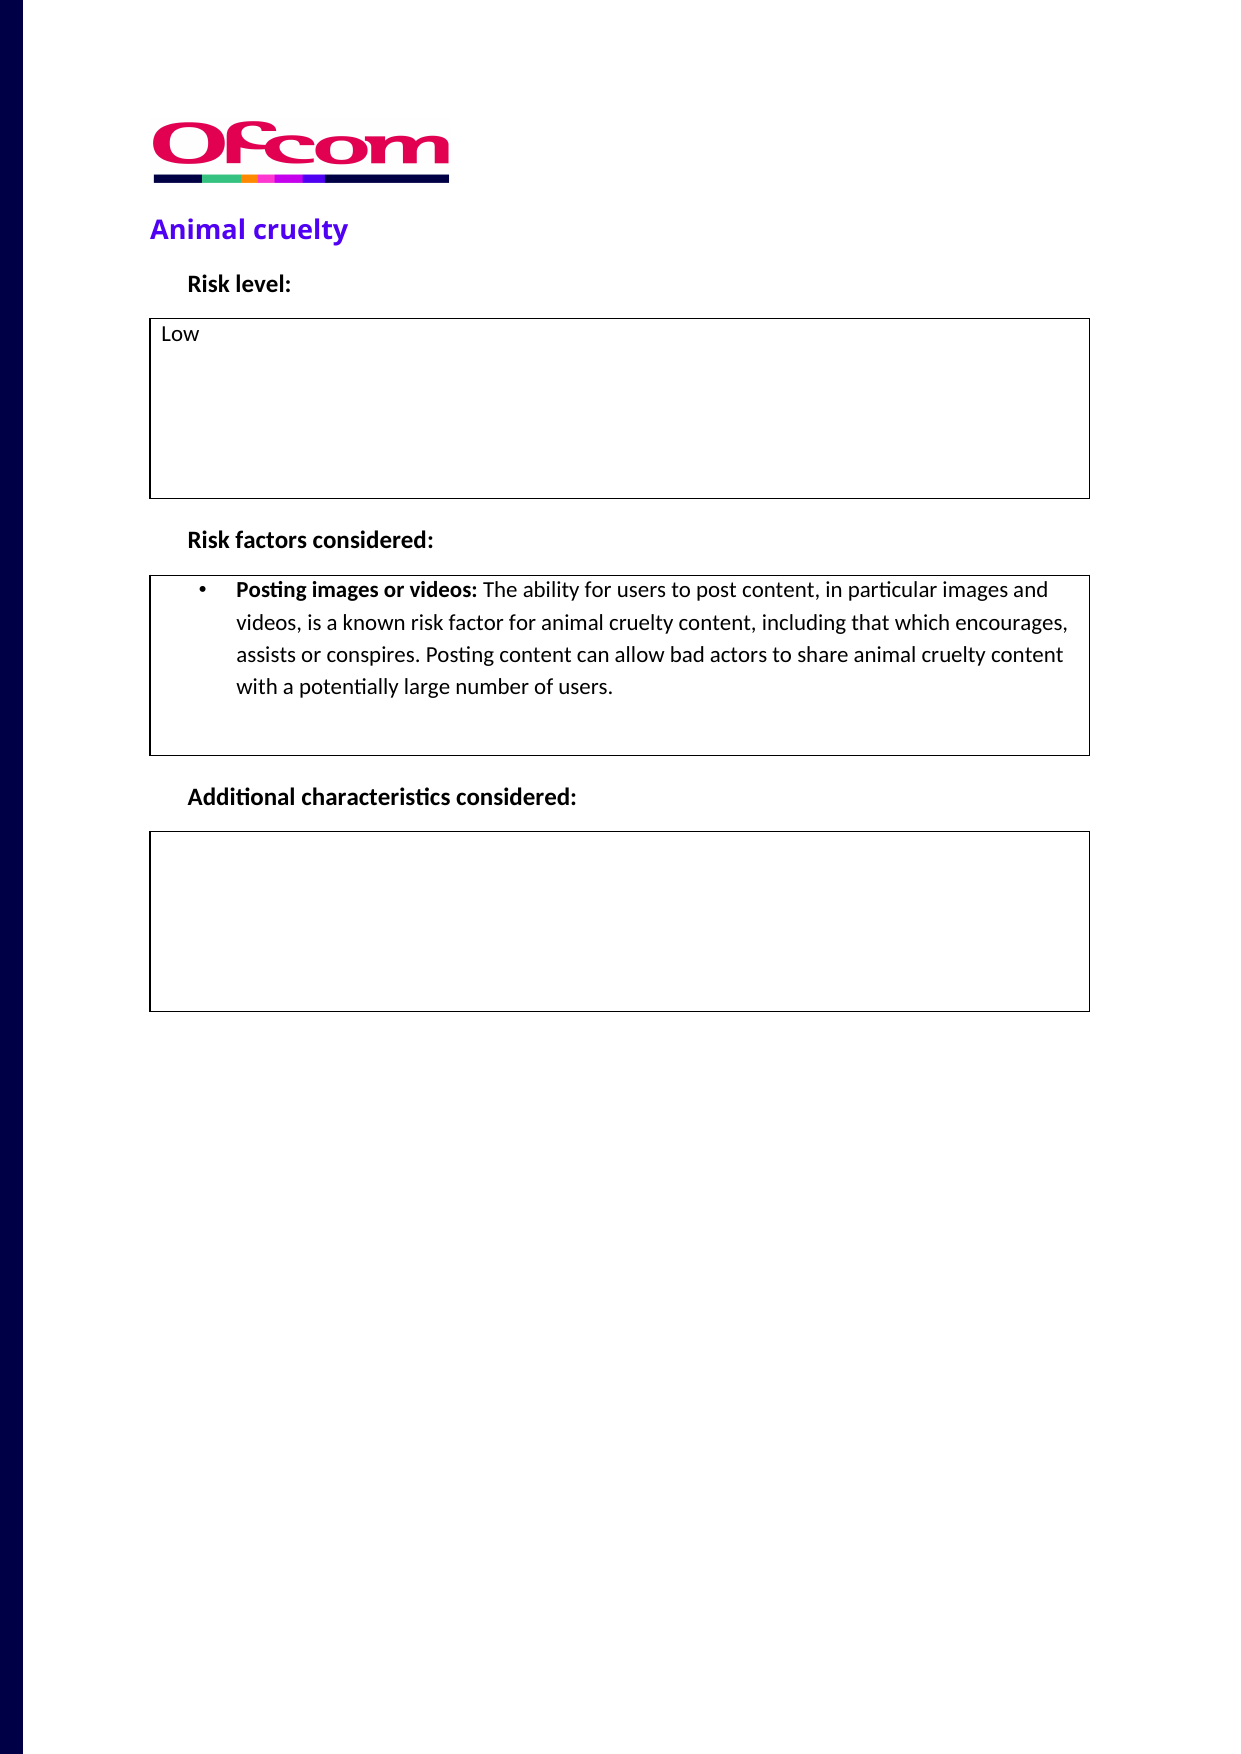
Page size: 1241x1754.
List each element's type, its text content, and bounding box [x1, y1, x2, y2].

table_header Low [151, 319, 1089, 498]
picture [150, 118, 452, 186]
text Risk level: [187, 268, 1090, 299]
table_header [151, 832, 1089, 1011]
table_header Posting images or videos: The ability for users to post content, in particular images and videos, is a known risk factor for animal cruelty content, including that which encourages, assists or conspires. Posting content can allow bad actors to share animal cruelty content with a potentially large number of users. [151, 576, 1089, 754]
text Risk factors considered: [187, 524, 1090, 555]
text Additional characteristics considered: [187, 781, 1090, 811]
subtitle Animal cruelty [150, 211, 1090, 248]
